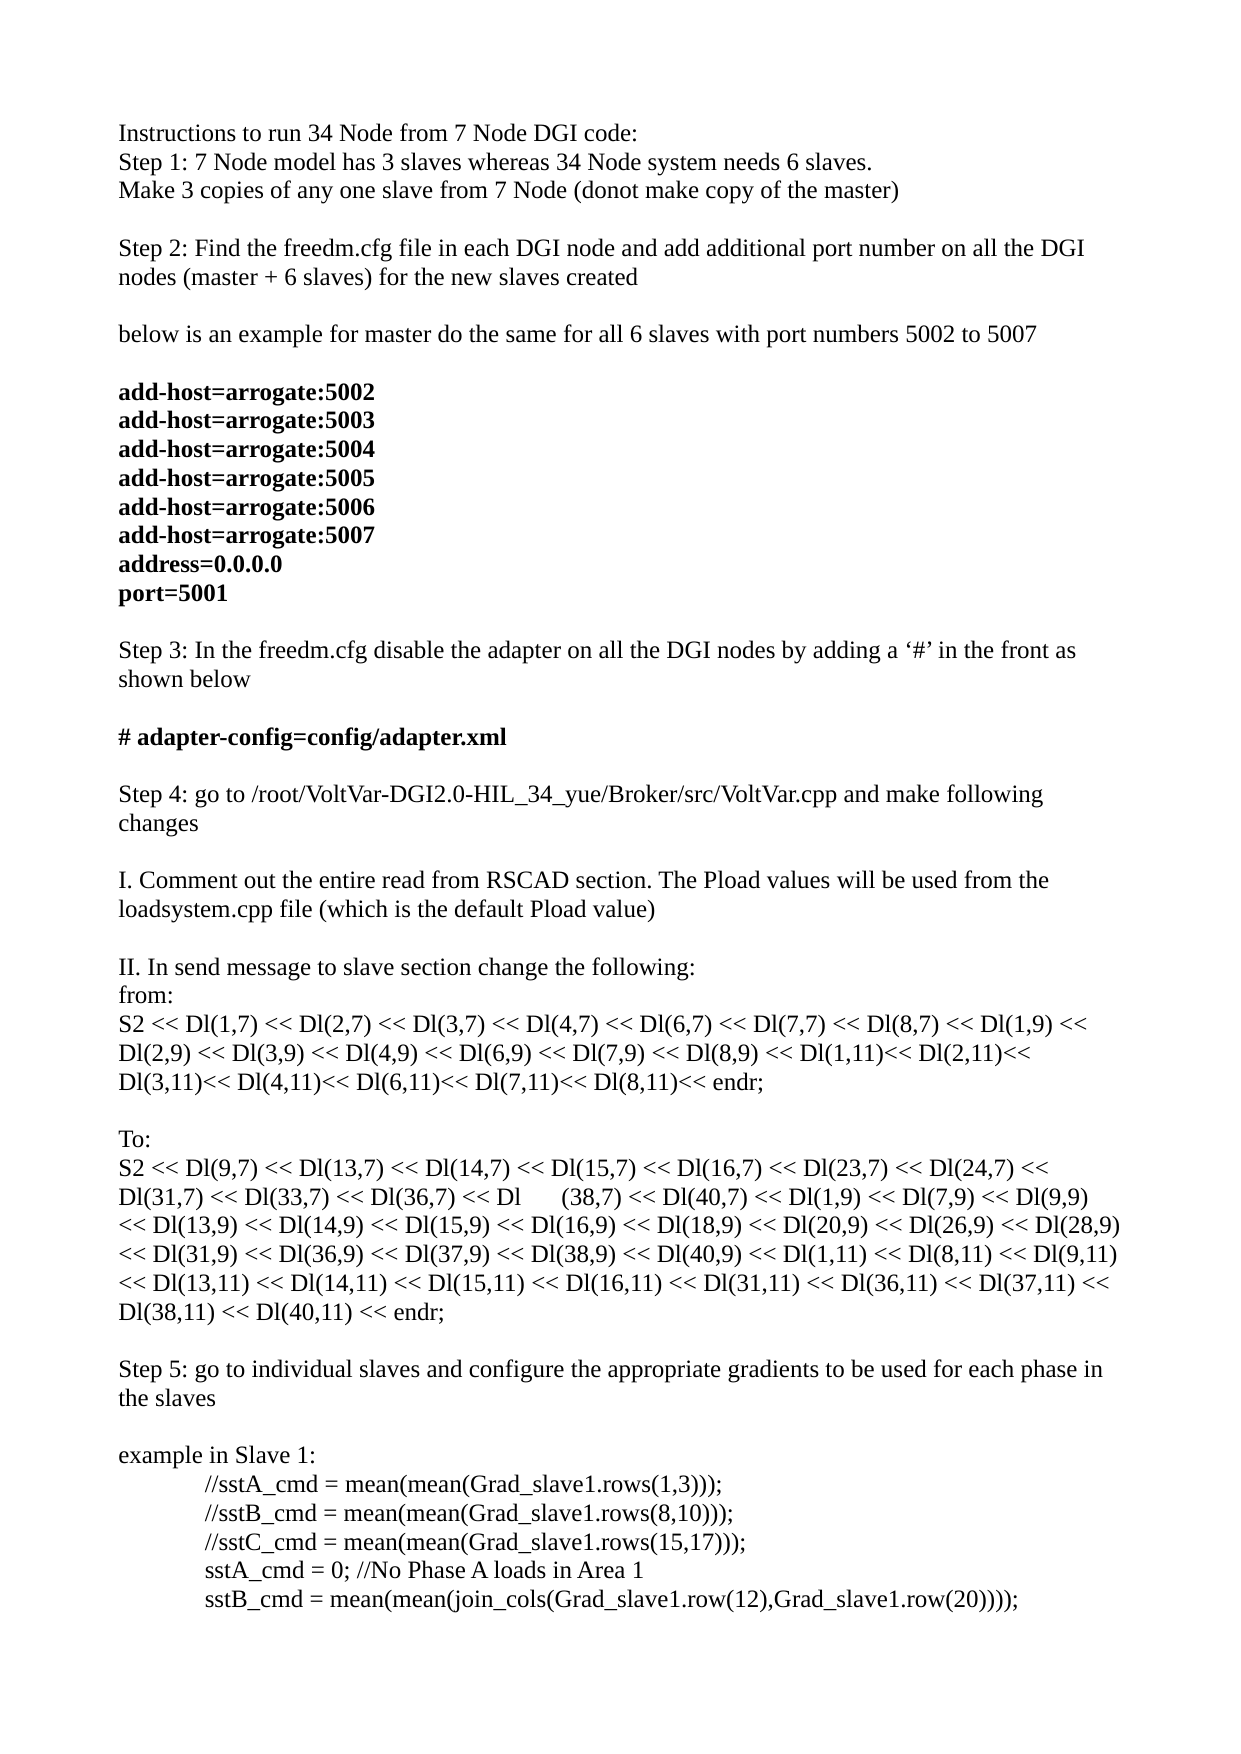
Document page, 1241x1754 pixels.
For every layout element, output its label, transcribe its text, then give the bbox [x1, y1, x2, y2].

text add-host=arrogate:5002 [118, 377, 1122, 406]
text below is an example for master do the same for all 6 slaves with port numbers 5002 to 5007 [118, 319, 1122, 348]
text example in Slave 1: [118, 1441, 1122, 1469]
text //sstA_cmd = mean(mean(Grad_slave1.rows(1,3))); [118, 1469, 1122, 1498]
text add-host=arrogate:5006 [118, 492, 1122, 521]
text address=0.0.0.0 [118, 549, 1122, 578]
text Instructions to run 34 Node from 7 Node DGI code: [118, 118, 1122, 147]
text add-host=arrogate:5007 [118, 521, 1122, 549]
text Step 2: Find the freedm.cfg file in each DGI node and add additional port number on all the DGI nodes (master + 6 slaves) for the new slaves created [118, 233, 1122, 291]
text Step 4: go to /root/VoltVar-DGI2.0-HIL_34_yue/Broker/src/VoltVar.cpp and make following changes [118, 779, 1122, 837]
text from: [118, 981, 1122, 1009]
text //sstB_cmd = mean(mean(Grad_slave1.rows(8,10))); [118, 1498, 1122, 1527]
text Step 5: go to individual slaves and configure the appropriate gradients to be used for each phase in the slaves [118, 1354, 1122, 1412]
text add-host=arrogate:5004 [118, 434, 1122, 463]
text S2 << Dl(9,7) << Dl(13,7) << Dl(14,7) << Dl(15,7) << Dl(16,7) << Dl(23,7) << Dl(24,7) << Dl(31,7) << Dl(33,7) << Dl(36,7) << Dl (38,7) << Dl(40,7) << Dl(1,9) << Dl(7,9) << Dl(9,9) << Dl(13,9) << Dl(14,9) << Dl(15,9) << Dl(16,9) << Dl(18,9) << Dl(20,9) << Dl(26,9) << Dl(28,9) << Dl(31,9) << Dl(36,9) << Dl(37,9) << Dl(38,9) << Dl(40,9) << Dl(1,11) << Dl(8,11) << Dl(9,11) << Dl(13,11) << Dl(14,11) << Dl(15,11) << Dl(16,11) << Dl(31,11) << Dl(36,11) << Dl(37,11) << Dl(38,11) << Dl(40,11) << endr; [118, 1153, 1122, 1326]
text sstB_cmd = mean(mean(join_cols(Grad_slave1.row(12),Grad_slave1.row(20)))); [118, 1584, 1122, 1613]
text Step 1: 7 Node model has 3 slaves whereas 34 Node system needs 6 slaves. [118, 147, 1122, 176]
text port=5001 [118, 578, 1122, 607]
text I. Comment out the entire read from RSCAD section. The Pload values will be used from the loadsystem.cpp file (which is the default Pload value) [118, 866, 1122, 923]
text sstA_cmd = 0; //No Phase A loads in Area 1 [118, 1556, 1122, 1584]
text add-host=arrogate:5005 [118, 463, 1122, 492]
text Make 3 copies of any one slave from 7 Node (donot make copy of the master) [118, 176, 1122, 204]
text II. In send message to slave section change the following: [118, 952, 1122, 981]
text Step 3: In the freedm.cfg disable the adapter on all the DGI nodes by adding a ‘#’ in the front as shown below [118, 636, 1122, 693]
text S2 << Dl(1,7) << Dl(2,7) << Dl(3,7) << Dl(4,7) << Dl(6,7) << Dl(7,7) << Dl(8,7) << Dl(1,9) << Dl(2,9) << Dl(3,9) << Dl(4,9) << Dl(6,9) << Dl(7,9) << Dl(8,9) << Dl(1,11)<< Dl(2,11)<< Dl(3,11)<< Dl(4,11)<< Dl(6,11)<< Dl(7,11)<< Dl(8,11)<< endr; [118, 1009, 1122, 1096]
text add-host=arrogate:5003 [118, 406, 1122, 434]
text # adapter-config=config/adapter.xml [118, 722, 1122, 751]
text To: [118, 1124, 1122, 1153]
text //sstC_cmd = mean(mean(Grad_slave1.rows(15,17))); [118, 1527, 1122, 1556]
